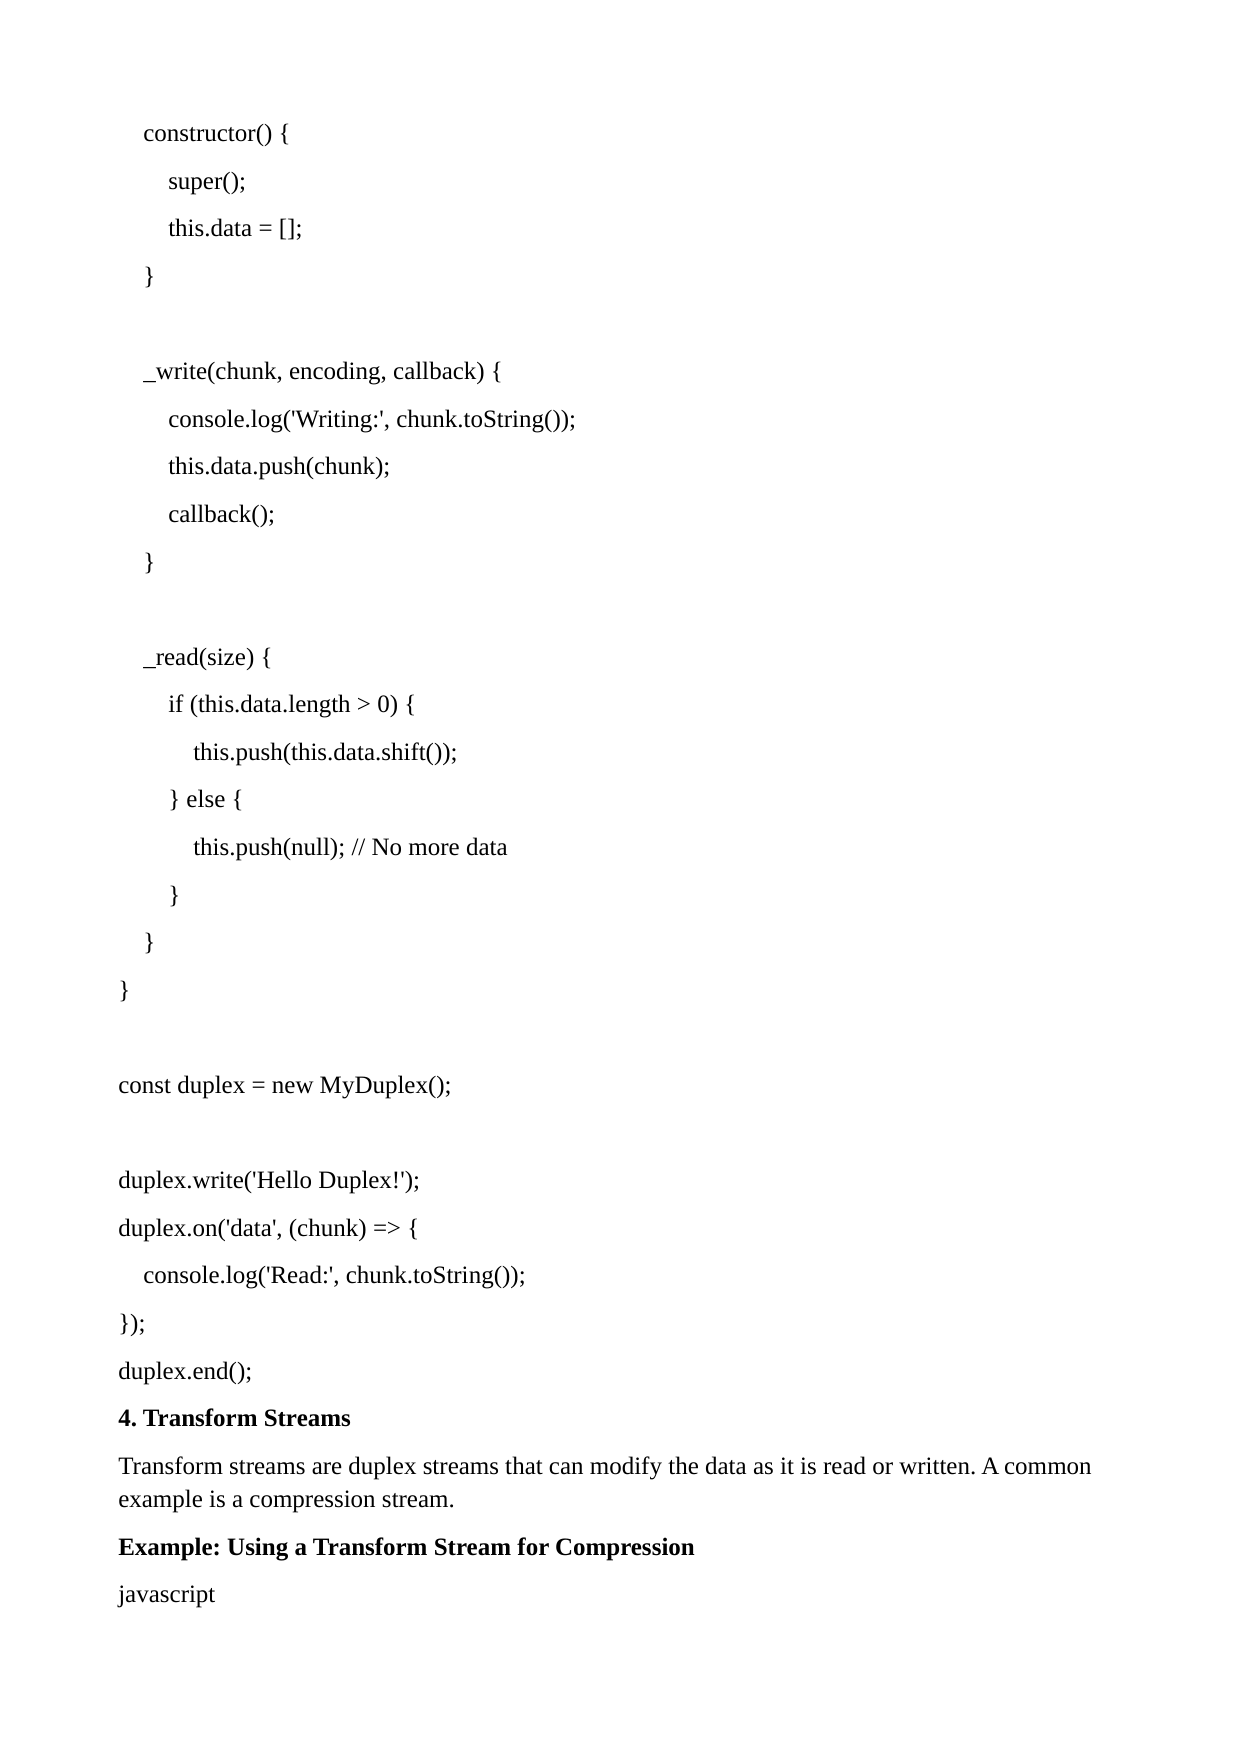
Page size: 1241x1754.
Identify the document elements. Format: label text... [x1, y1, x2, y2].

text super(); [118, 166, 1122, 194]
text duplex.write('Hello Duplex!'); [118, 1165, 1122, 1194]
text const duplex = new MyDuplex(); [118, 1070, 1122, 1099]
text }); [118, 1308, 1122, 1337]
text this.data.push(chunk); [118, 451, 1122, 480]
text } [118, 880, 1122, 908]
text if (this.data.length > 0) { [118, 689, 1122, 718]
text } else { [118, 784, 1122, 813]
text this.push(null); // No more data [118, 832, 1122, 861]
text duplex.end(); [118, 1356, 1122, 1384]
text duplex.on('data', (chunk) => { [118, 1213, 1122, 1242]
text console.log('Writing:', chunk.toString()); [118, 404, 1122, 432]
text callback(); [118, 499, 1122, 528]
text } [118, 547, 1122, 575]
text this.push(this.data.shift()); [118, 737, 1122, 766]
text 4. Transform Streams [118, 1403, 1122, 1432]
text } [118, 975, 1122, 1004]
text constructor() { [118, 118, 1122, 147]
text this.data = []; [118, 213, 1122, 242]
text Example: Using a Transform Stream for Compression [118, 1532, 1122, 1560]
text Transform streams are duplex streams that can modify the data as it is read or written. A common example is a compression stream. [118, 1451, 1122, 1513]
text console.log('Read:', chunk.toString()); [118, 1261, 1122, 1289]
text } [118, 261, 1122, 290]
text _write(chunk, encoding, callback) { [118, 356, 1122, 385]
text _read(size) { [118, 642, 1122, 671]
text javascript [118, 1579, 1122, 1608]
text } [118, 927, 1122, 956]
